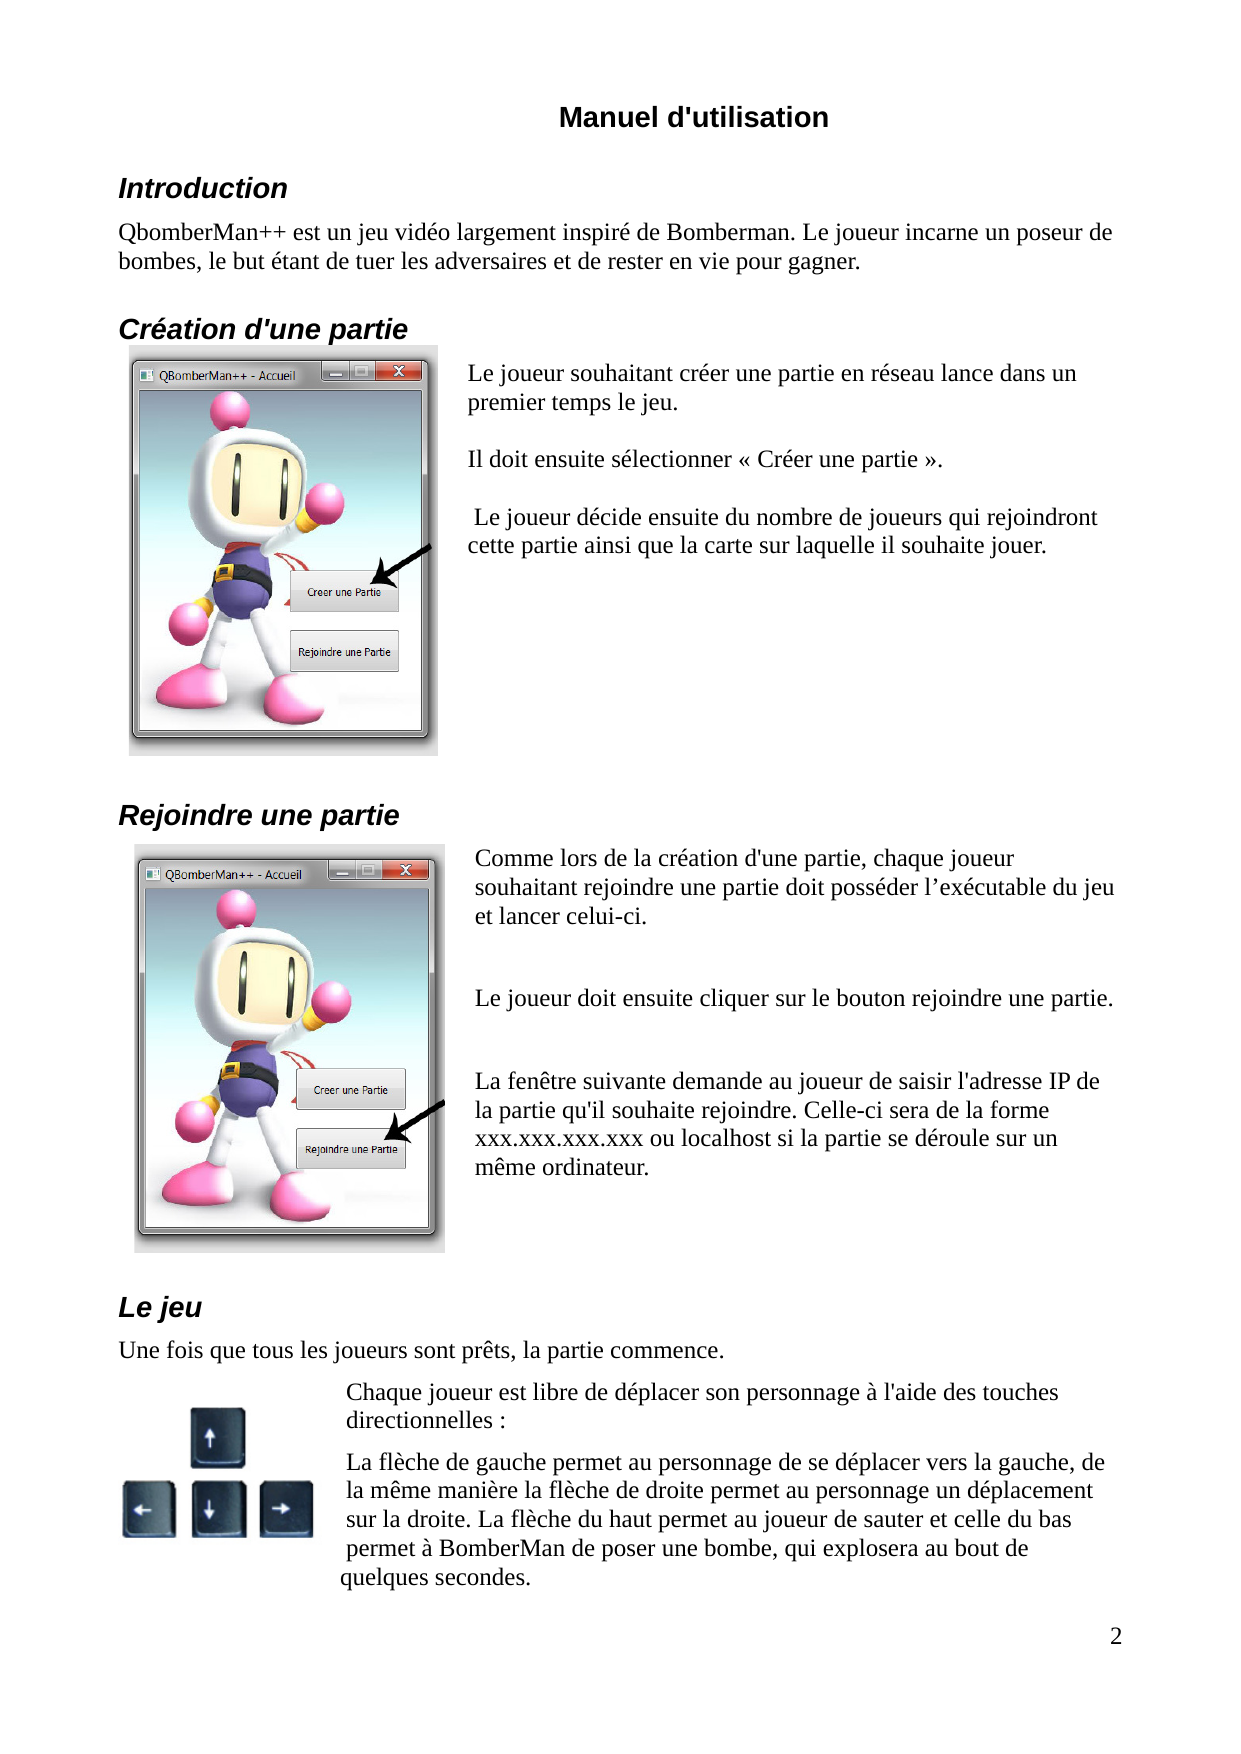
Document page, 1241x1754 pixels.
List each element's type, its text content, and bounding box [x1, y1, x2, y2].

text Chaque joueur est libre de déplacer son personnage à l'aide des touches directionnelles : [118, 1377, 1122, 1434]
subtitle Manuel d'utilisation [192, 100, 1122, 133]
picture [134, 844, 445, 1253]
subtitle Introduction [118, 171, 1122, 204]
subtitle Le jeu [118, 1289, 1122, 1323]
text Il doit ensuite sélectionner « Créer une partie ». [438, 444, 1122, 473]
text QbomberMan++ est un jeu vidéo largement inspiré de Bomberman. Le joueur incarne un poseur de bombes, le but étant de tuer les adversaires et de rester en vie pour gagner. [118, 217, 1122, 274]
text Une fois que tous les joueurs sont prêts, la partie commence. [118, 1336, 1122, 1364]
text Le joueur souhaitant créer une partie en réseau lance dans un premier temps le jeu. [438, 358, 1122, 416]
text Le joueur doit ensuite cliquer sur le bouton rejoindre une partie. [445, 983, 1122, 1012]
picture [128, 345, 438, 756]
text Comme lors de la création d'une partie, chaque joueur souhaitant rejoindre une partie doit posséder l’exécutable du jeu et lancer celui-ci. [118, 843, 1122, 930]
picture [118, 1407, 323, 1547]
subtitle Création d'une partie [118, 312, 1122, 346]
text La fenêtre suivante demande au joueur de saisir l'adresse IP de la partie qu'il souhaite rejoindre. Celle-ci sera de la forme xxx.xxx.xxx.xxx ou localhost si la partie se déroule sur un même ordinateur. [445, 1066, 1122, 1181]
subtitle Rejoindre une partie [118, 797, 1122, 831]
text Le joueur décide ensuite du nombre de joueurs qui rejoindront cette partie ainsi que la carte sur laquelle il souhaite jouer. [438, 502, 1122, 559]
text La flèche de gauche permet au personnage de se déplacer vers la gauche, de la même manière la flèche de droite permet au personnage un déplacement sur la droite. La flèche du haut permet au joueur de sauter et celle du bas permet à BomberMan de poser une bombe, qui explosera au bout de quelques secondes. [118, 1447, 1122, 1591]
